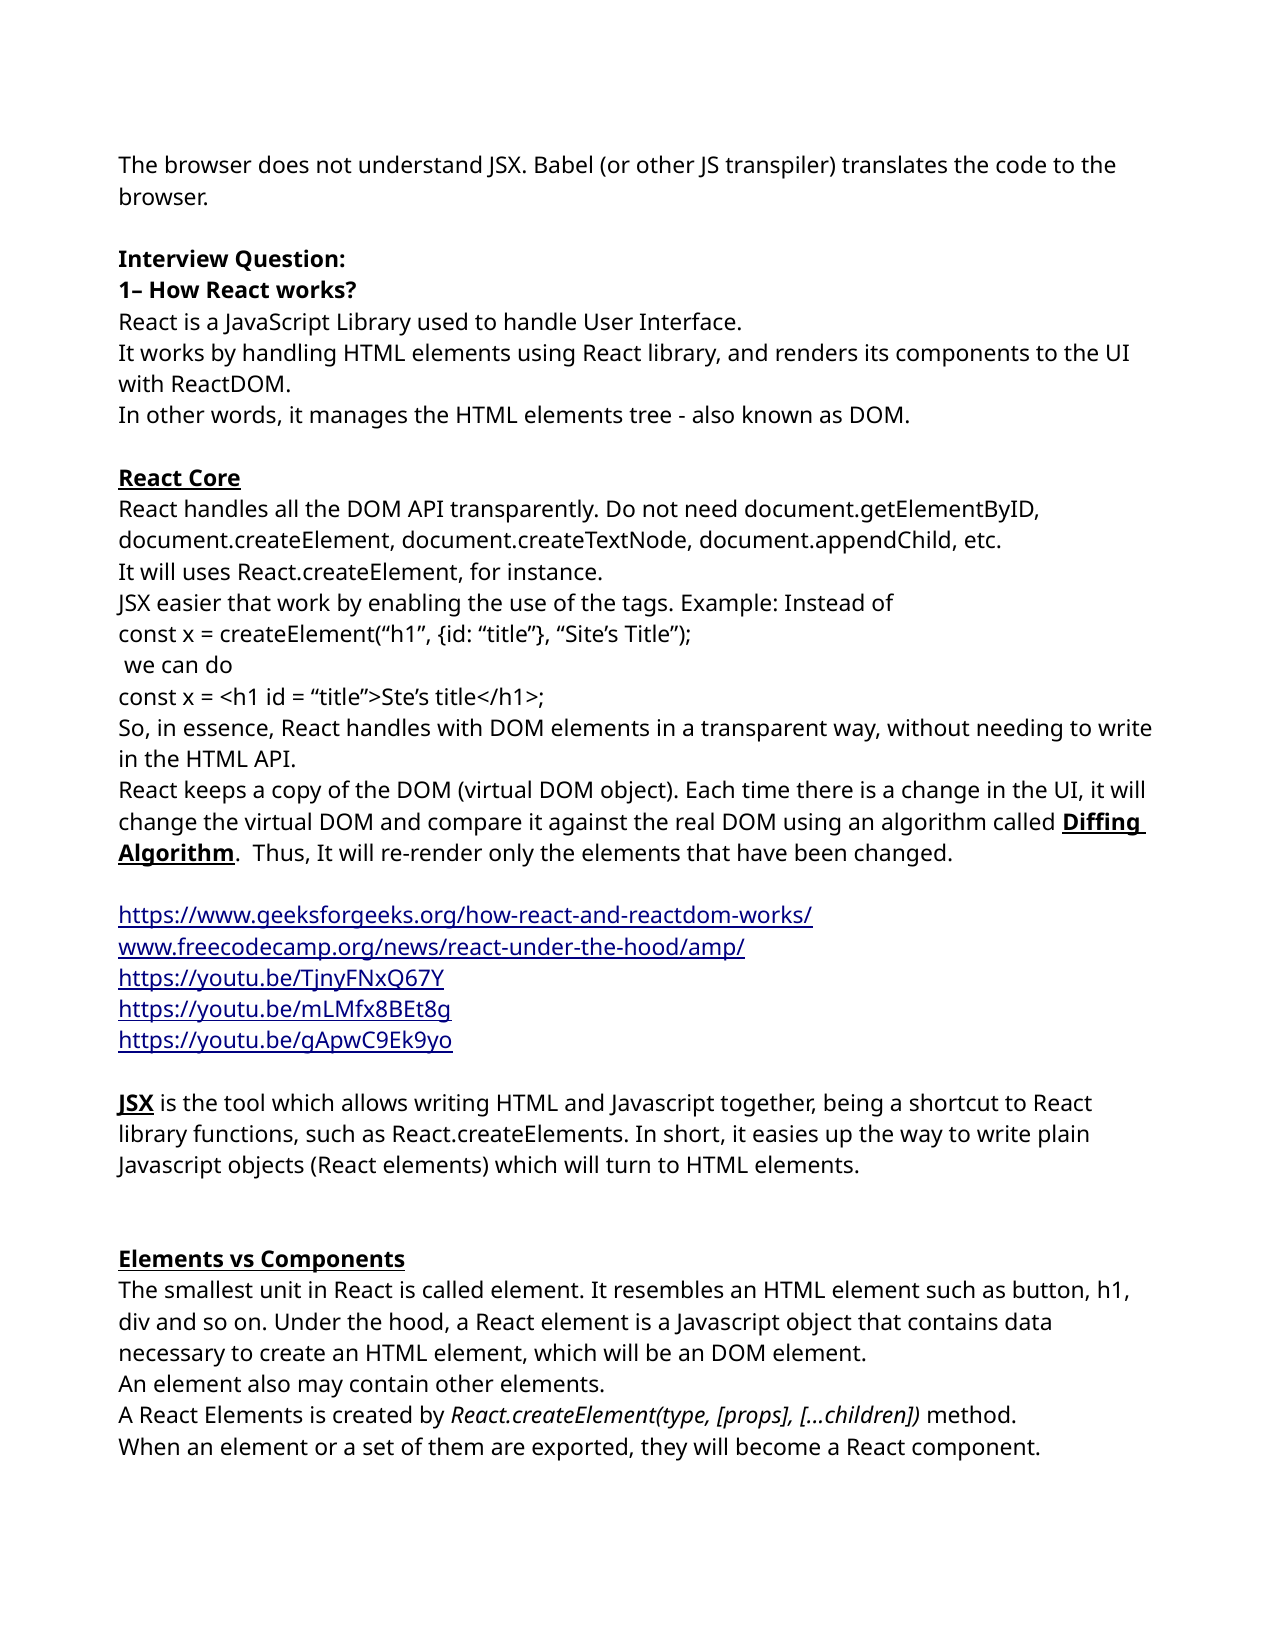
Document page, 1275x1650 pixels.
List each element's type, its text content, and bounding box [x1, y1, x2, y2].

text An element also may contain other elements. [118, 1368, 1157, 1399]
text A React Elements is created by React.createElement(type, [props], [...children]) method. [118, 1399, 1157, 1431]
text https://youtu.be/TjnyFNxQ67Y [118, 962, 1157, 993]
text www.freecodecamp.org/news/react-under-the-hood/amp/ [118, 931, 1157, 962]
text Interview Question: [118, 243, 1157, 274]
text https://youtu.be/mLMfx8BEt8g [118, 993, 1157, 1024]
text we can do [118, 649, 1157, 681]
text When an element or a set of them are exported, they will become a React component. [118, 1431, 1157, 1462]
text React Core [118, 462, 1157, 493]
text https://www.geeksforgeeks.org/how-react-and-reactdom-works/ [118, 899, 1157, 931]
text https://youtu.be/gApwC9Ek9yo [118, 1024, 1157, 1056]
text In other words, it manages the HTML elements tree - also known as DOM. [118, 399, 1157, 431]
text Elements vs Components [118, 1243, 1157, 1274]
text 1– How React works? [118, 274, 1157, 306]
text const x = createElement(“h1”, {id: “title”}, “Site’s Title”); [118, 618, 1157, 649]
text React keeps a copy of the DOM (virtual DOM object). Each time there is a change in the UI, it will change the virtual DOM and compare it against the real DOM using an algorithm called Diffing Algorithm. Thus, It will re-render only the elements that have been changed. [118, 774, 1157, 868]
text JSX is the tool which allows writing HTML and Javascript together, being a shortcut to React library functions, such as React.createElements. In short, it easies up the way to write plain Javascript objects (React elements) which will turn to HTML elements. [118, 1087, 1157, 1181]
text So, in essence, React handles with DOM elements in a transparent way, without needing to write in the HTML API. [118, 712, 1157, 774]
text const x = <h1 id = “title”>Ste’s title</h1>; [118, 681, 1157, 712]
text React is a JavaScript Library used to handle User Interface. [118, 306, 1157, 337]
text It will uses React.createElement, for instance. [118, 556, 1157, 587]
text React handles all the DOM API transparently. Do not need document.getElementByID, document.createElement, document.createTextNode, document.appendChild, etc. [118, 493, 1157, 556]
text The browser does not understand JSX. Babel (or other JS transpiler) translates the code to the browser. [118, 149, 1157, 212]
text The smallest unit in React is called element. It resembles an HTML element such as button, h1, div and so on. Under the hood, a React element is a Javascript object that contains data necessary to create an HTML element, which will be an DOM element. [118, 1274, 1157, 1368]
text JSX easier that work by enabling the use of the tags. Example: Instead of [118, 587, 1157, 618]
text It works by handling HTML elements using React library, and renders its components to the UI with ReactDOM. [118, 337, 1157, 399]
